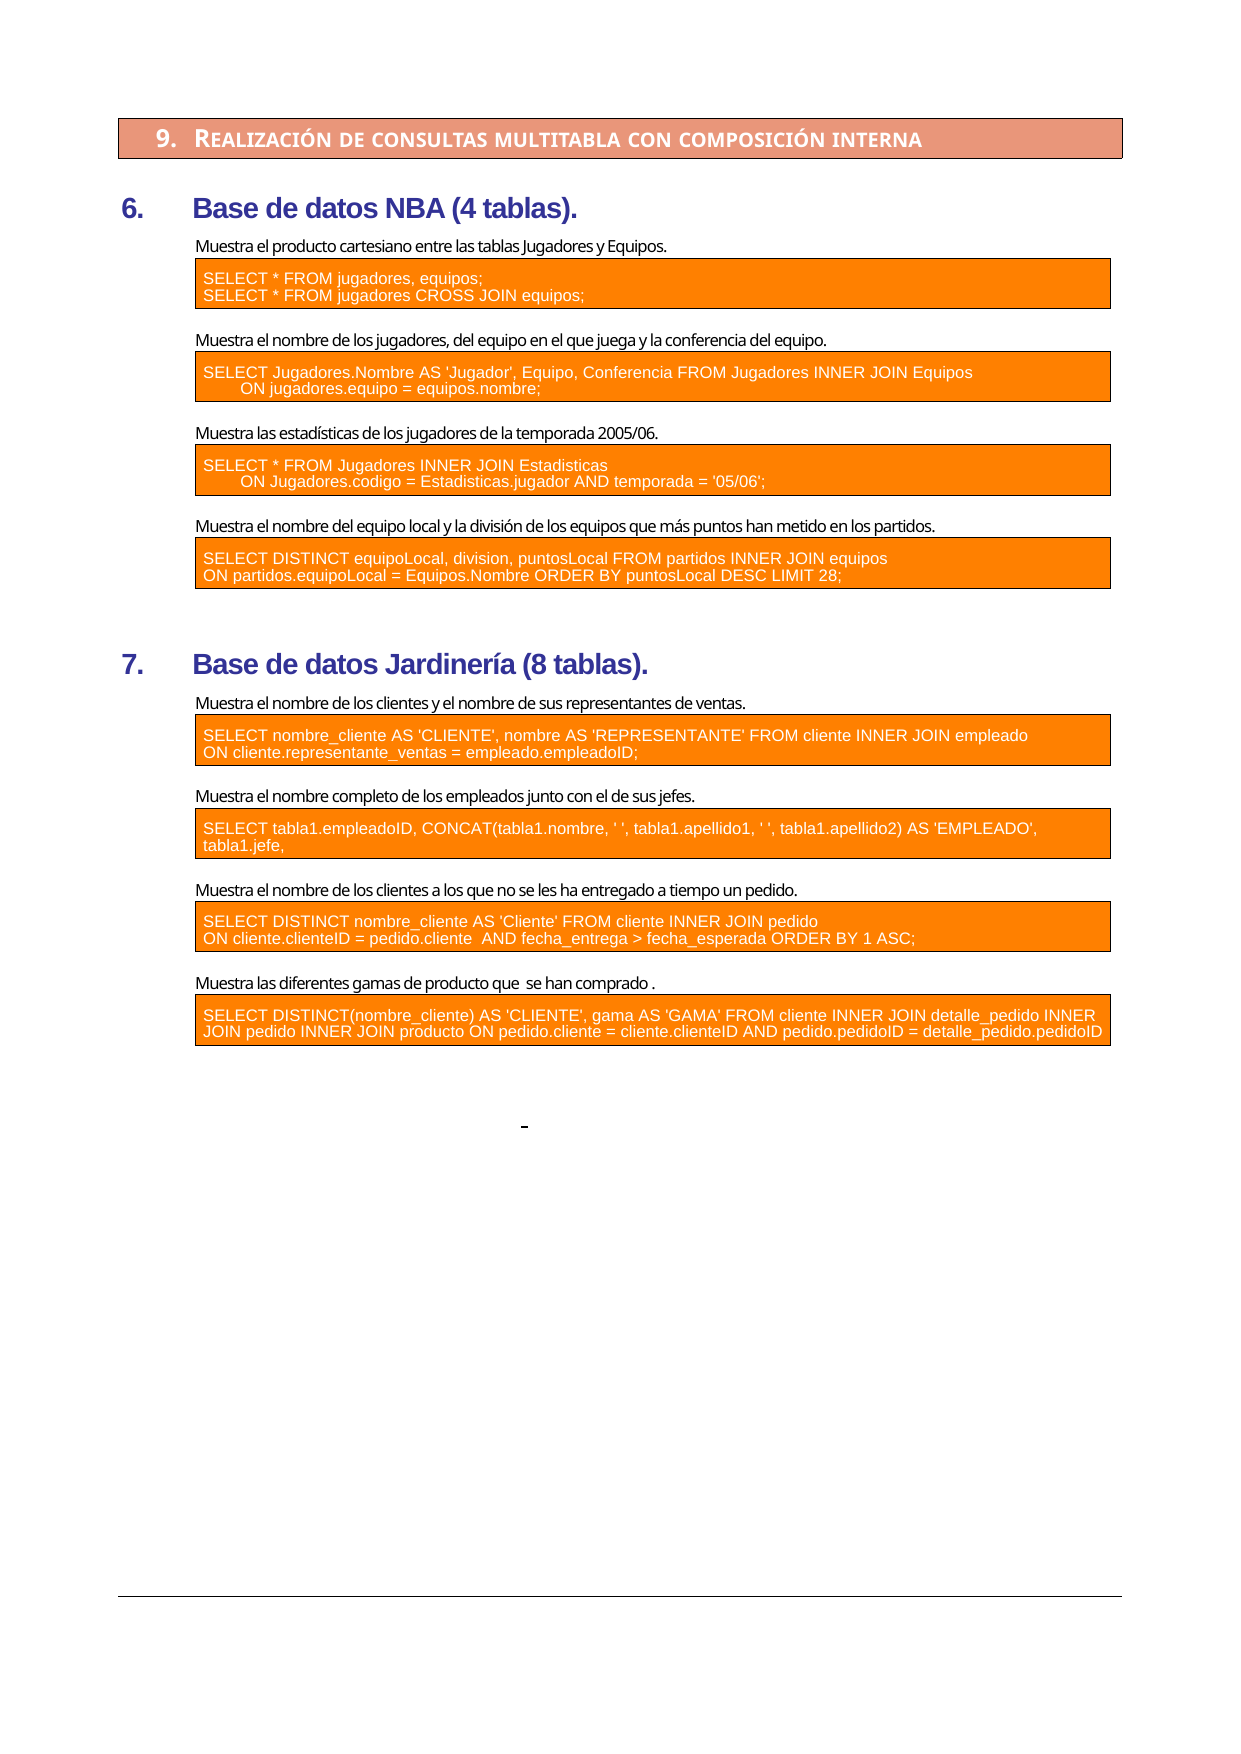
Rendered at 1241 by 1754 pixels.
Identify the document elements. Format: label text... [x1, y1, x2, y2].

text Muestra el nombre del equipo local y la división de los equipos que más puntos han metido en los partidos. [192, 515, 1122, 537]
text Muestra las estadísticas de los jugadores de la temporada 2005/06. [192, 421, 1122, 444]
text Muestra el nombre completo de los empleados junto con el de sus jefes. [192, 785, 1122, 808]
text Muestra el producto cartesiano entre las tablas Jugadores y Equipos. [192, 232, 1122, 258]
text Muestra el nombre de los clientes y el nombre de sus representantes de ventas. [192, 689, 1122, 714]
text 7. Base de datos Jardinería (8 tablas). [118, 644, 1122, 684]
text Muestra las diferentes gamas de producto que se han comprado . [192, 971, 1122, 994]
text 6. Base de datos NBA (4 tablas). [118, 188, 1122, 227]
text Muestra el nombre de los jugadores, del equipo en el que juega y la conferencia del equipo. [192, 328, 1122, 351]
text Muestra el nombre de los clientes a los que no se les ha entregado a tiempo un pedido. [192, 878, 1122, 901]
